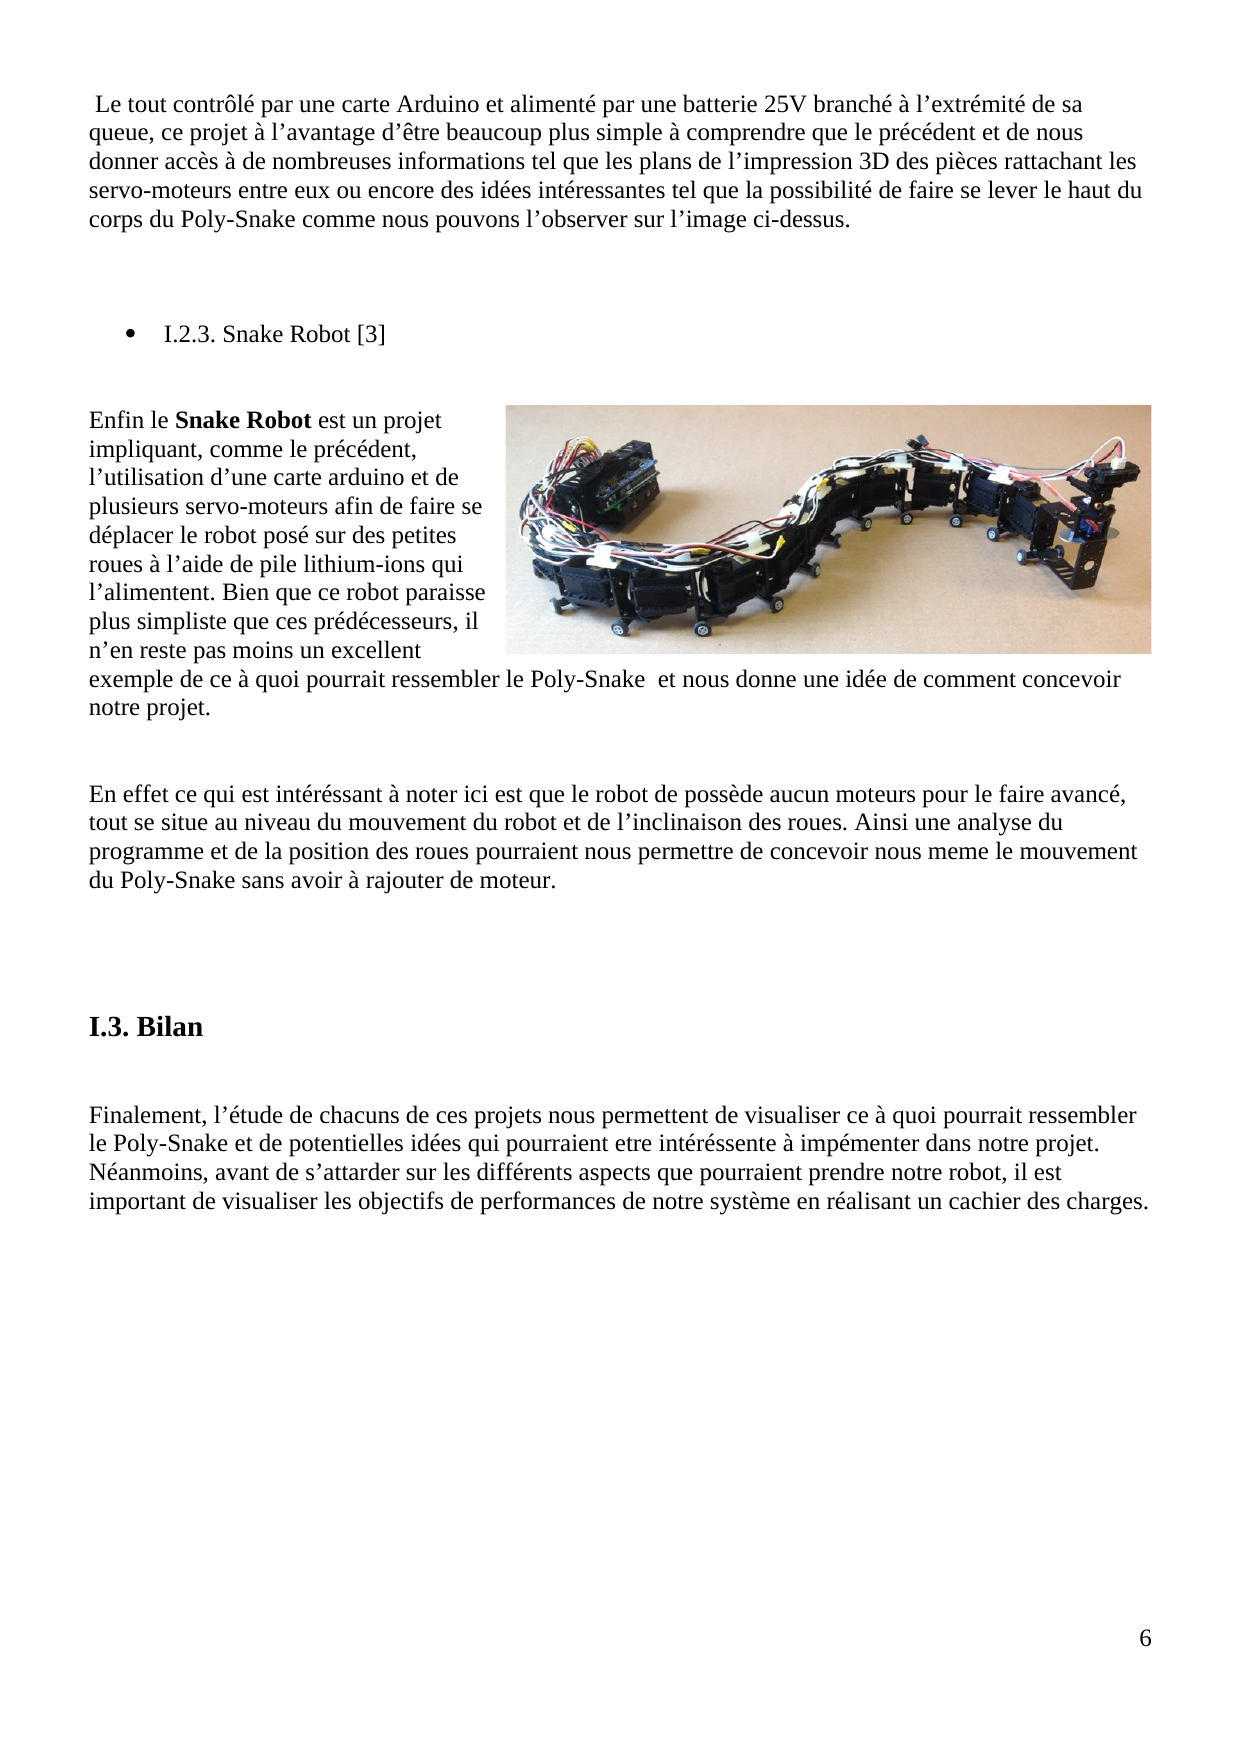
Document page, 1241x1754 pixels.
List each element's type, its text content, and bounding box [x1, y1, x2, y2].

text Finalement, l’étude de chacuns de ces projets nous permettent de visualiser ce à quoi pourrait ressembler le Poly-Snake et de potentielles idées qui pourraient etre intéréssente à impémenter dans notre projet. [89, 1100, 1152, 1157]
text Néanmoins, avant de s’attarder sur les différents aspects que pourraient prendre notre robot, il est important de visualiser les objectifs de performances de notre système en réalisant un cachier des charges. [89, 1157, 1152, 1215]
text Le tout contrôlé par une carte Arduino et alimenté par une batterie 25V branché à l’extrémité de sa queue, ce projet à l’avantage d’être beaucoup plus simple à comprendre que le précédent et de nous donner accès à de nombreuses informations tel que les plans de l’impression 3D des pièces rattachant les servo-moteurs entre eux ou encore des idées intéressantes tel que la possibilité de faire se lever le haut du corps du Poly-Snake comme nous pouvons l’observer sur l’image ci-dessus. [89, 89, 1152, 232]
text En effet ce qui est intéréssant à noter ici est que le robot de possède aucun moteurs pour le faire avancé, tout se situe au niveau du mouvement du robot et de l’inclinaison des roues. Ainsi une analyse du programme et de la position des roues pourraient nous permettre de concevoir nous meme le mouvement du Poly-Snake sans avoir à rajouter de moteur. [89, 779, 1152, 894]
text Enfin le Snake Robot est un projet impliquant, comme le précédent, l’utilisation d’une carte arduino et de plusieurs servo-moteurs afin de faire se déplacer le robot posé sur des petites roues à l’aide de pile lithium-ions qui l’alimentent. Bien que ce robot paraisse plus simpliste que ces prédécesseurs, il n’en reste pas moins un excellent exemple de ce à quoi pourrait ressembler le Poly-Snake et nous donne une idée de comment concevoir notre projet. [89, 405, 1152, 721]
picture [505, 405, 1152, 654]
list I.2.3. Snake Robot [3] [126, 319, 1152, 347]
text I.3. Bilan [89, 1009, 1152, 1042]
